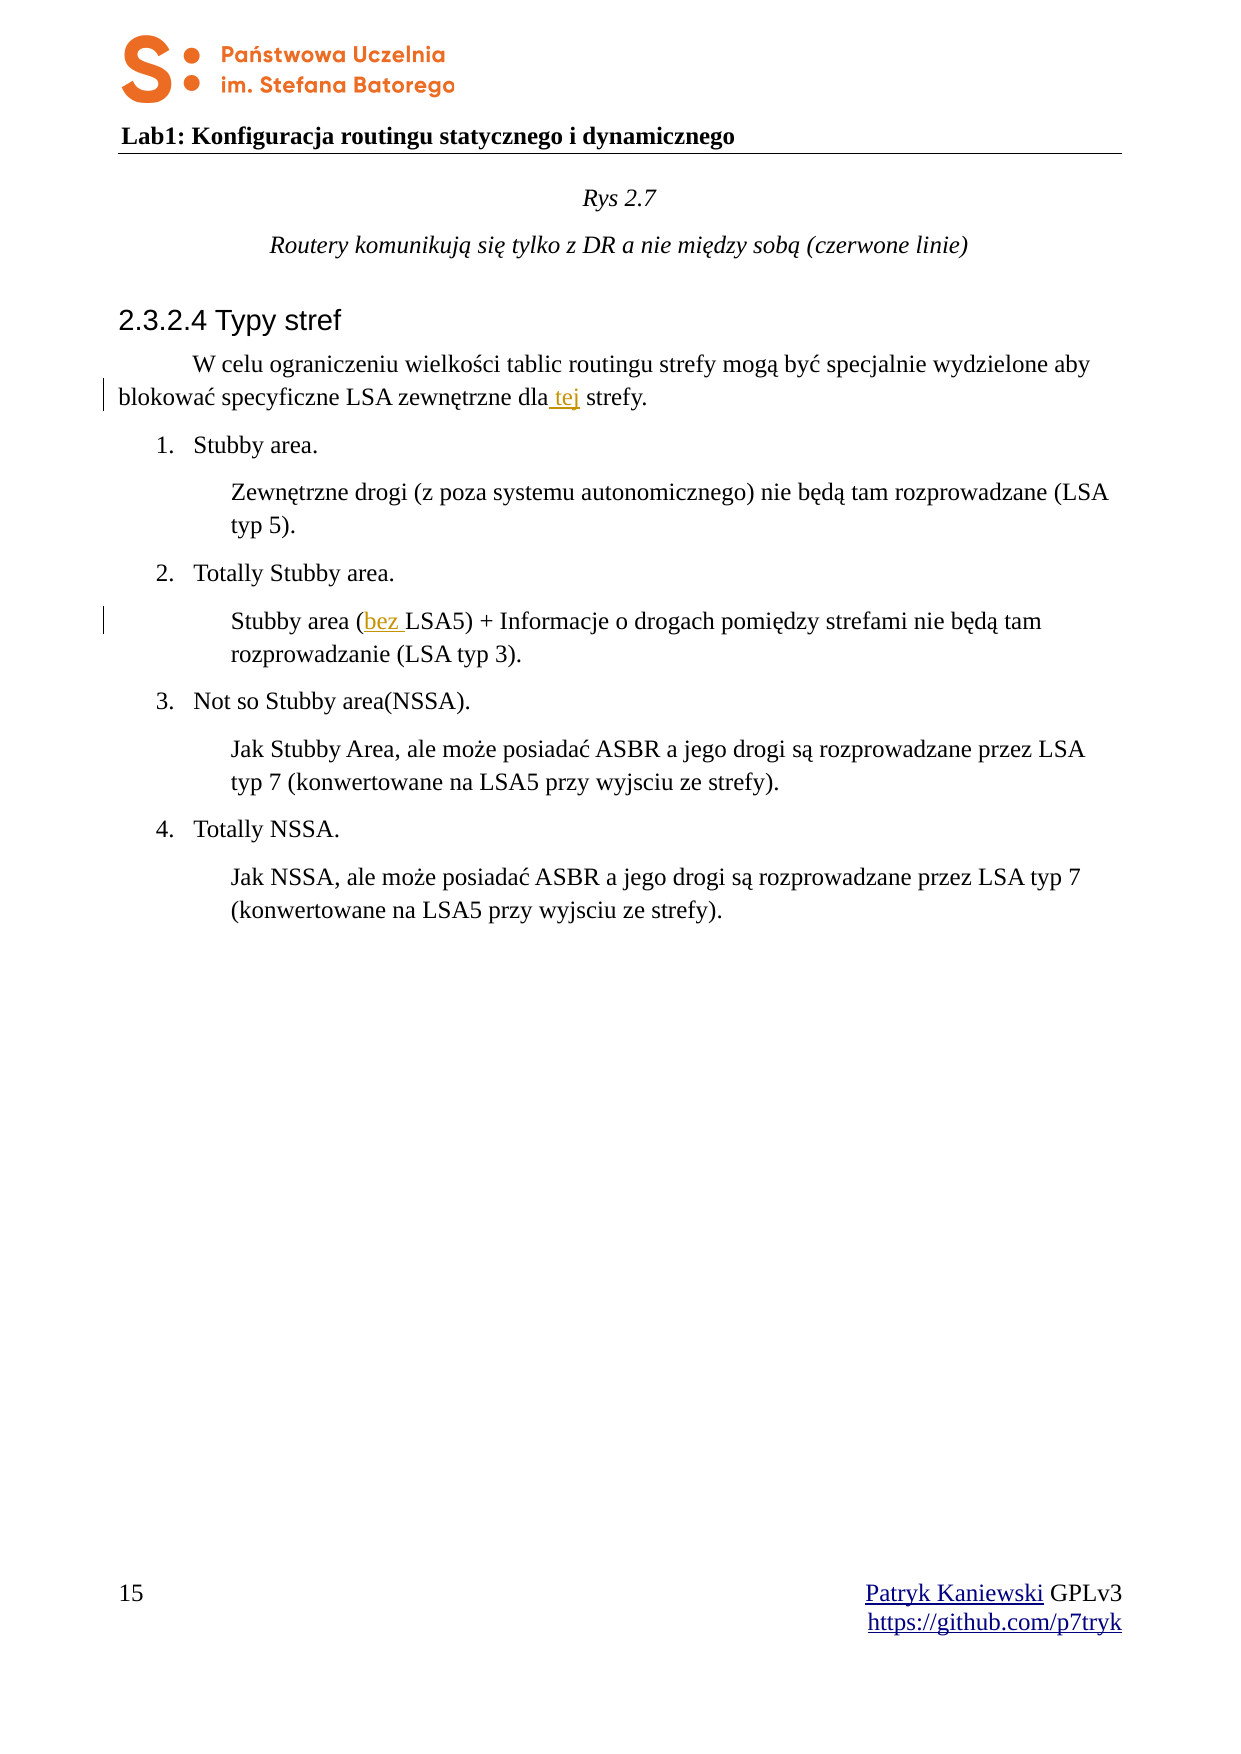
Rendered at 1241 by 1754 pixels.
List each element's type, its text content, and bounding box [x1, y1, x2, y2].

text Routery komunikują się tylko z DR a nie między sobą (czerwone linie) [118, 231, 1122, 259]
list Jak NSSA, ale może posiadać ASBR a jego drogi są rozprowadzane przez LSA typ 7 (konwertowane na LSA5 przy wyjsciu ze strefy). [193, 862, 1122, 924]
list Totally NSSA. [156, 814, 1122, 843]
text W celu ograniczeniu wielkości tablic routingu strefy mogą być specjalnie wydzielone aby blokować specyficzne LSA zewnętrzne dla tej strefy. [118, 349, 1122, 411]
text Rys 2.7 [118, 183, 1122, 212]
list Stubby area. [156, 430, 1122, 459]
list Totally Stubby area. [156, 558, 1122, 587]
list Stubby area (bez LSA5) + Informacje o drogach pomiędzy strefami nie będą tam rozprowadzanie (LSA typ 3). [193, 606, 1122, 667]
subtitle 2.3.2.4 Typy stref [118, 303, 1122, 337]
list Zewnętrzne drogi (z poza systemu autonomicznego) nie będą tam rozprowadzane (LSA typ 5). [193, 477, 1122, 539]
picture [121, 35, 455, 103]
list Not so Stubby area(NSSA). [156, 686, 1122, 715]
list Jak Stubby Area, ale może posiadać ASBR a jego drogi są rozprowadzane przez LSA typ 7 (konwertowane na LSA5 przy wyjsciu ze strefy). [193, 734, 1122, 796]
